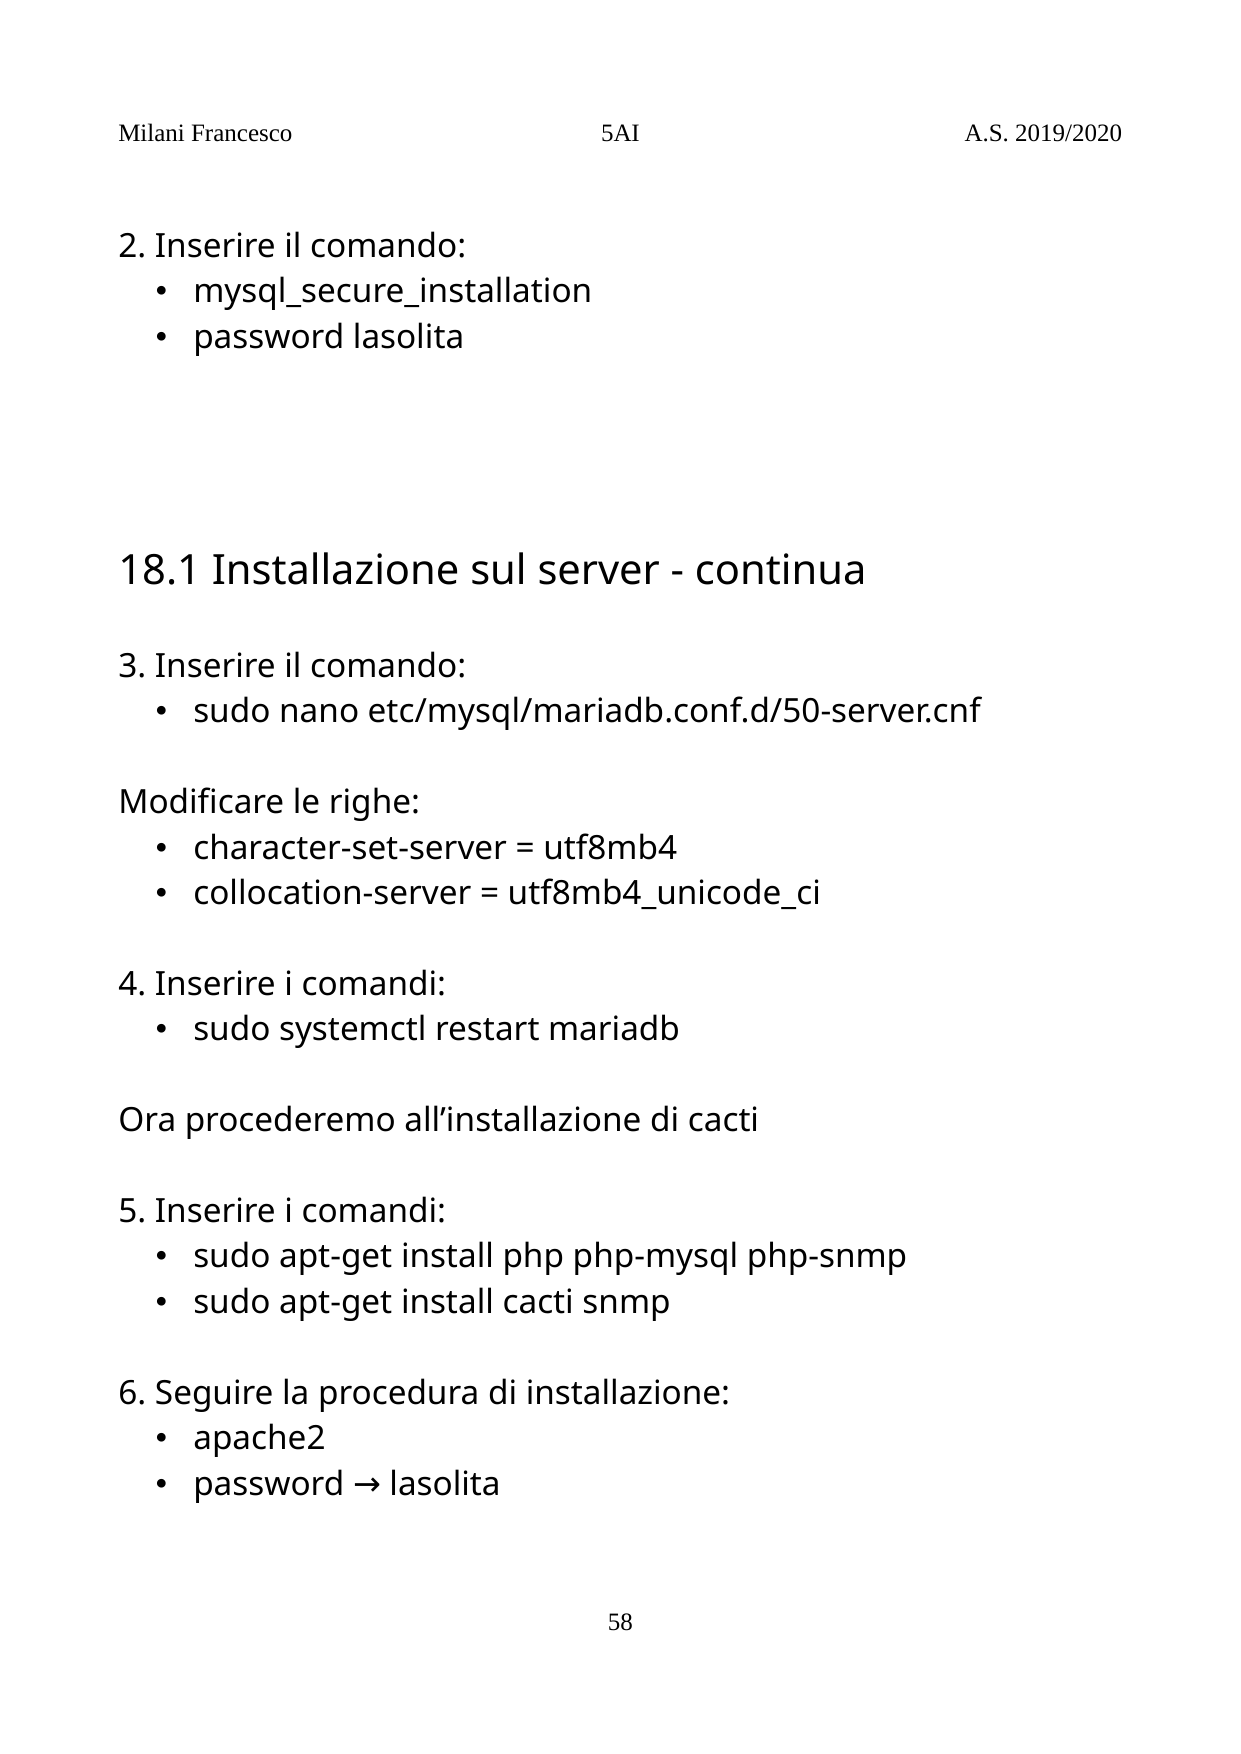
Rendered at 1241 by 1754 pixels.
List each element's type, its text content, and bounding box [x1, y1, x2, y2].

text 2. Inserire il comando: [118, 222, 1122, 267]
list collocation-server = utf8mb4_unicode_ci [156, 869, 1122, 914]
list mysql_secure_installation [156, 267, 1122, 313]
list sudo nano etc/mysql/mariadb.conf.d/50-server.cnf [156, 687, 1122, 733]
list password → lasolita [156, 1459, 1122, 1505]
text 5. Inserire i comandi: [118, 1187, 1122, 1232]
list sudo apt-get install php php-mysql php-snmp [156, 1232, 1122, 1278]
text Ora procederemo all’installazione di cacti [118, 1096, 1122, 1141]
text 18.1 Installazione sul server - continua [118, 540, 1122, 596]
list character-set-server = utf8mb4 [156, 823, 1122, 869]
text 3. Inserire il comando: [118, 642, 1122, 687]
text 6. Seguire la procedura di installazione: [118, 1368, 1122, 1414]
list password lasolita [156, 313, 1122, 358]
list sudo systemctl restart mariadb [156, 1005, 1122, 1051]
list apache2 [156, 1414, 1122, 1459]
text 4. Inserire i comandi: [118, 960, 1122, 1005]
list sudo apt-get install cacti snmp [156, 1278, 1122, 1323]
text Modificare le righe: [118, 778, 1122, 823]
